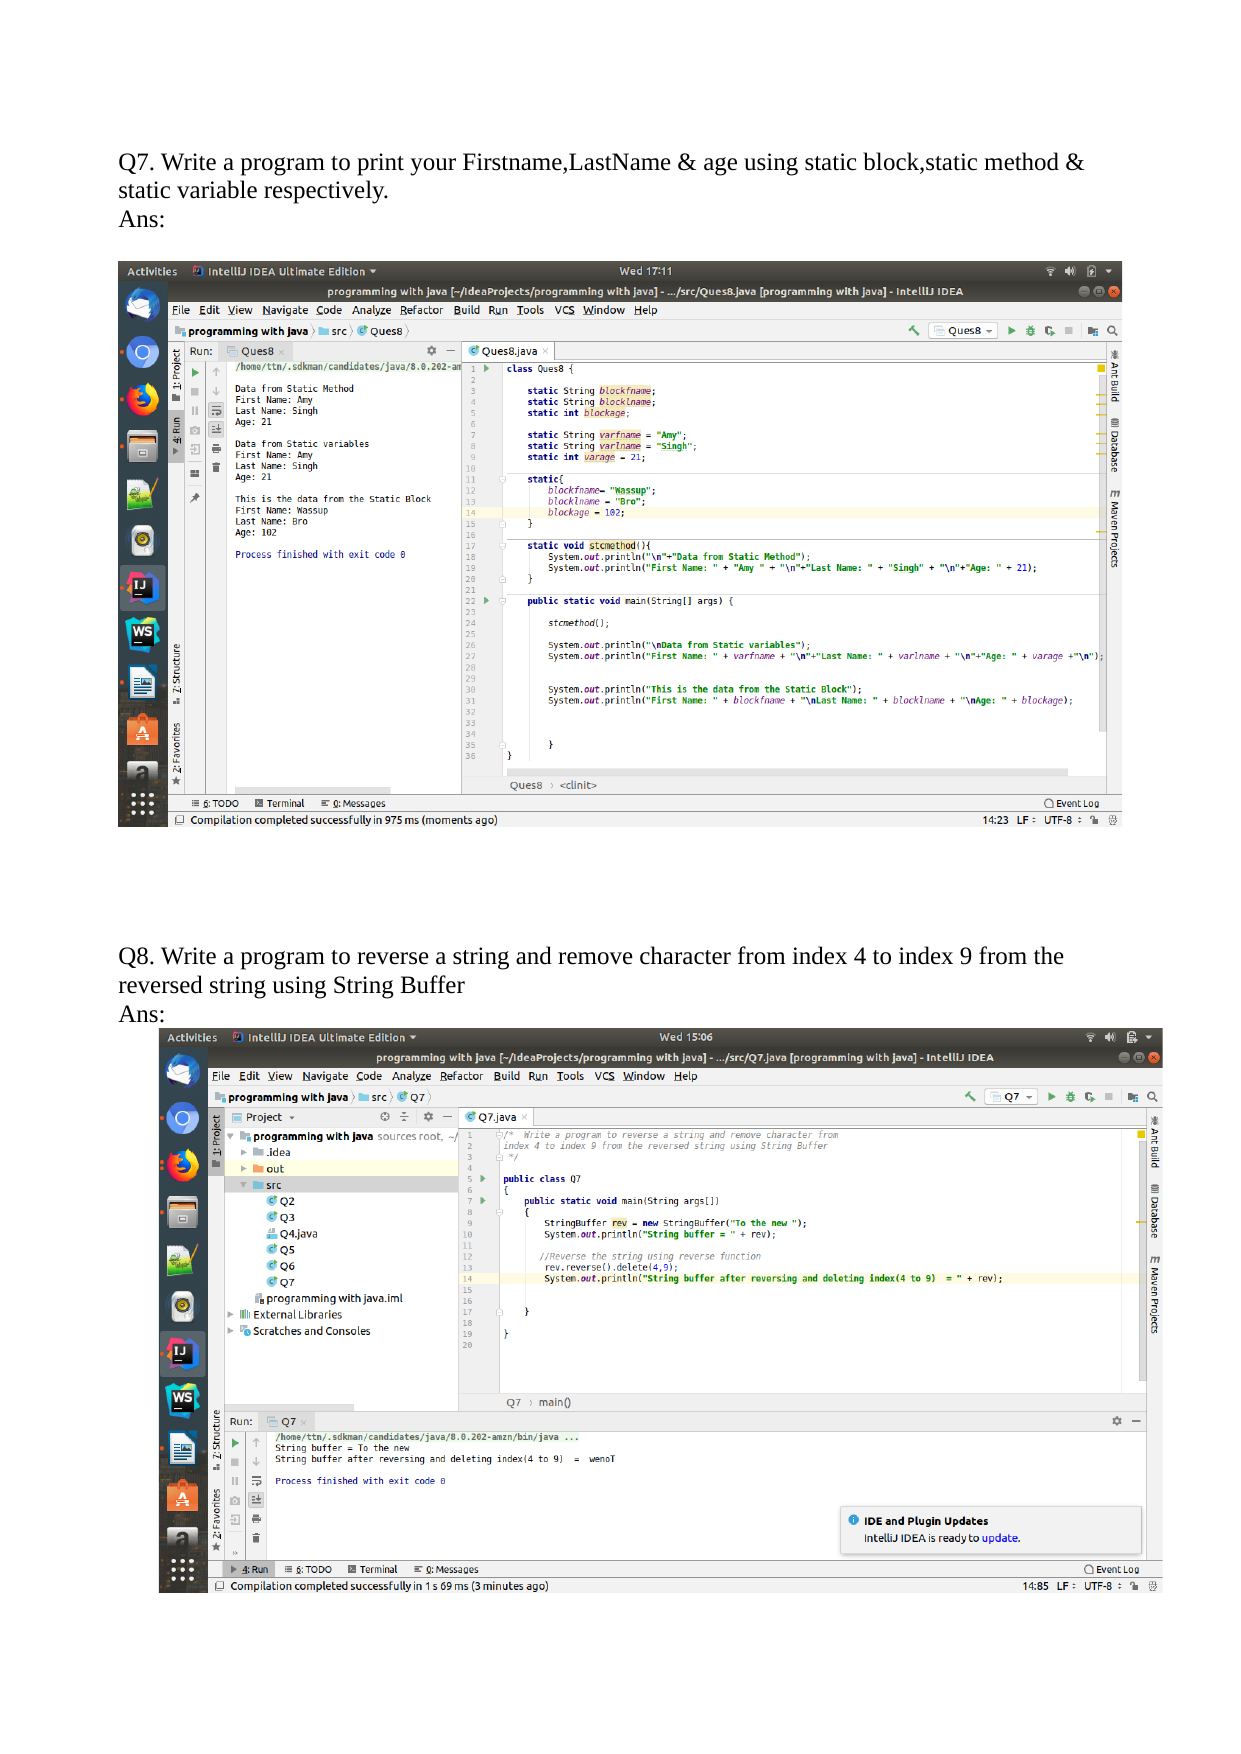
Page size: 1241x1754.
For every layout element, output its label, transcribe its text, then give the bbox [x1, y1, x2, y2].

picture [118, 261, 1123, 827]
picture [158, 1028, 1163, 1593]
text Ans: [118, 999, 1122, 1027]
text Ans: [118, 204, 1122, 233]
text Q8. Write a program to reverse a string and remove character from index 4 to index 9 from the reversed string using String Buffer [118, 941, 1122, 999]
text Q7. Write a program to print your Firstname,LastName & age using static block,static method & static variable respectively. [118, 147, 1122, 204]
